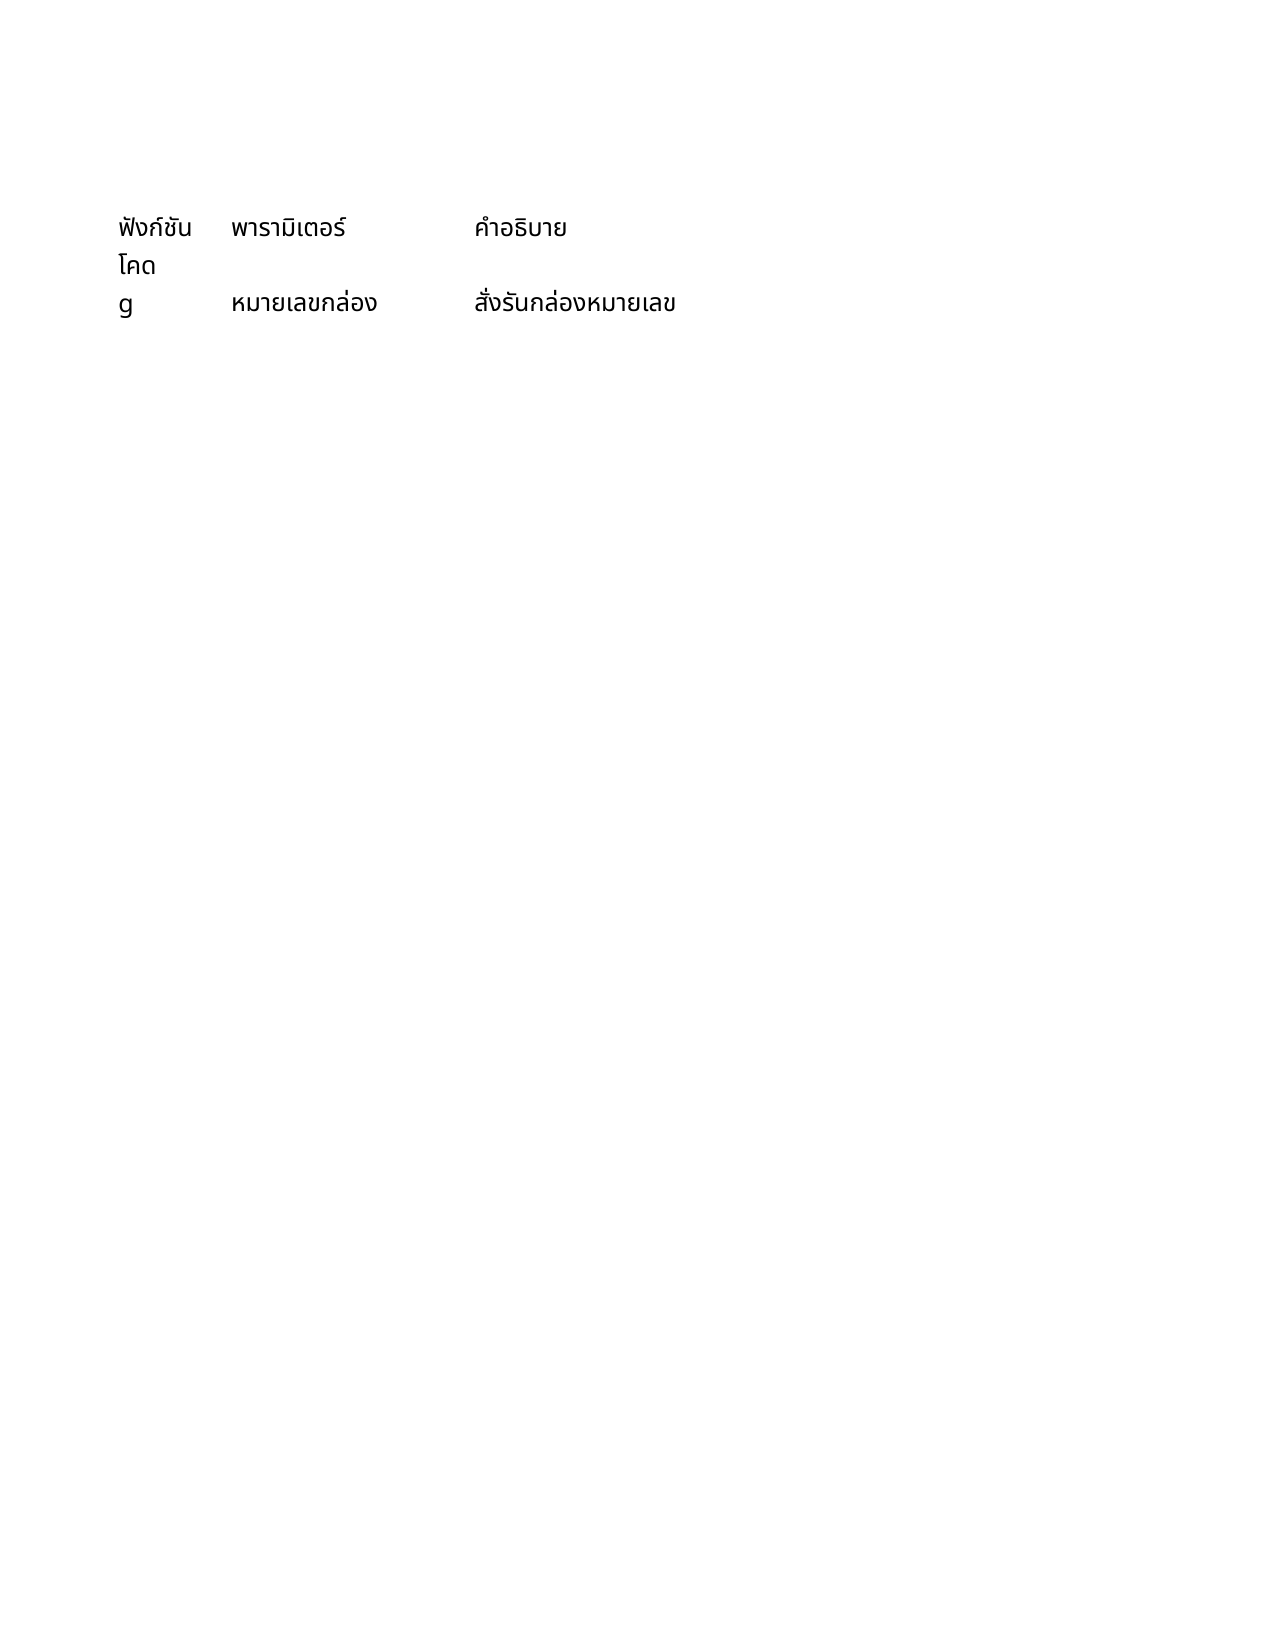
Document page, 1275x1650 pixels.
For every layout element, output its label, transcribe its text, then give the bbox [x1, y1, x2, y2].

table_cell g [118, 285, 231, 323]
table_cell [474, 323, 1157, 357]
table_cell [474, 357, 1157, 391]
table_cell [118, 391, 231, 425]
table_cell หมายเลขกล่อง [231, 285, 474, 323]
table_cell [118, 357, 231, 391]
table_cell [118, 323, 231, 357]
table_cell [474, 391, 1157, 425]
table_cell [231, 391, 474, 425]
table_header ฟังก์ชันโคด [118, 210, 231, 285]
table_cell [231, 357, 474, 391]
table_header พารามิเตอร์ [231, 210, 474, 285]
table_cell [231, 323, 474, 357]
table_cell สั่งรันกล่องหมายเลข [474, 285, 1157, 323]
table_header คำอธิบาย [474, 210, 1157, 285]
